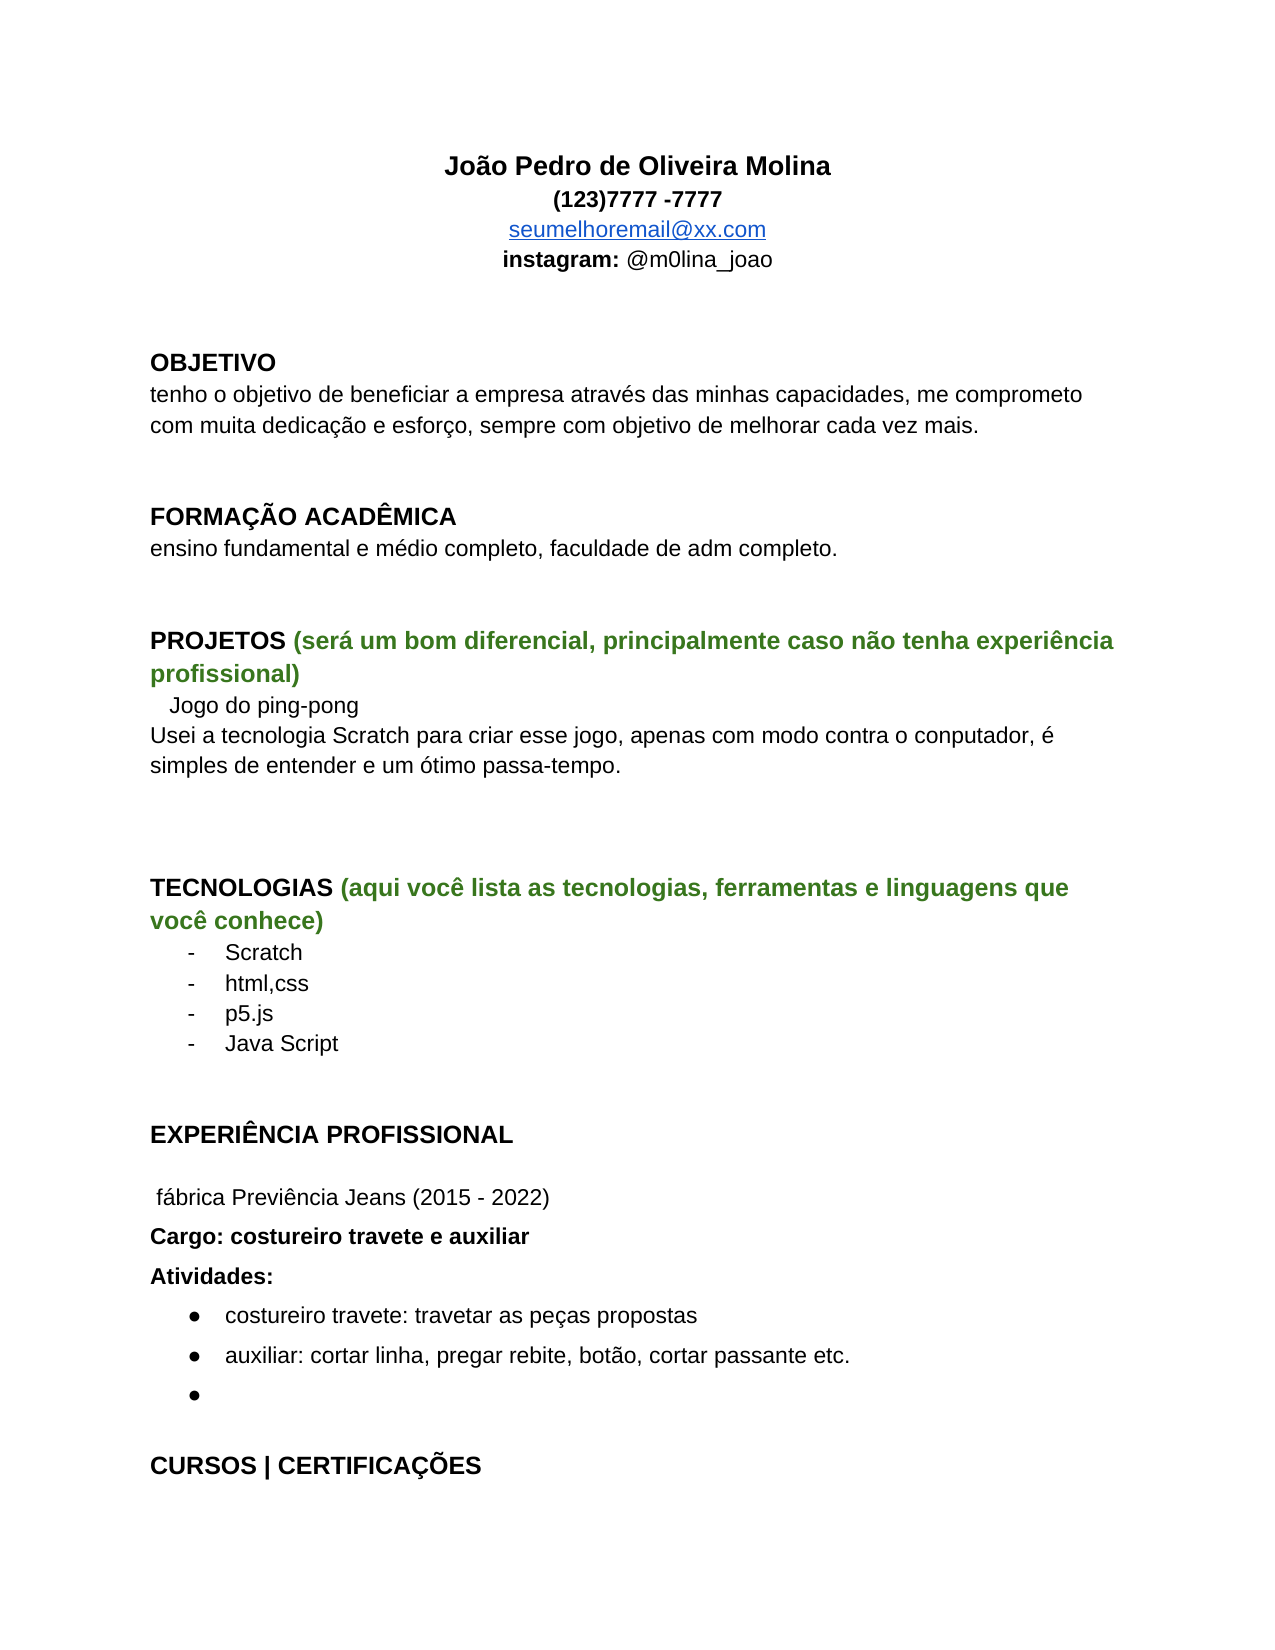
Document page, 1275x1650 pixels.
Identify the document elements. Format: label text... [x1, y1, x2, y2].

text (123)7777 -7777 [150, 186, 1125, 212]
list html,css [187, 969, 1125, 996]
text EXPERIÊNCIA PROFISSIONAL [150, 1121, 1125, 1149]
text tenho o objetivo de beneficiar a empresa através das minhas capacidades, me comprometo com muita dedicação e esforço, sempre com objetivo de melhorar cada vez mais. [150, 381, 1125, 438]
text fábrica Previência Jeans (2015 - 2022) [150, 1184, 1125, 1210]
list p5.js [187, 1000, 1125, 1026]
text seumelhoremail@xx.com [150, 216, 1125, 242]
list Scratch [187, 939, 1125, 966]
list auxiliar: cortar linha, pregar rebite, botão, cortar passante etc. [187, 1342, 1125, 1368]
text Jogo do ping-pong [150, 692, 1125, 718]
text TECNOLOGIAS (aqui você lista as tecnologias, ferramentas e linguagens que você conhece) [150, 873, 1125, 935]
text Atividades: [150, 1263, 1125, 1289]
text instagram: @m0lina_joao [150, 246, 1125, 273]
text Cargo: costureiro travete e auxiliar [150, 1223, 1125, 1249]
list costureiro travete: travetar as peças propostas [187, 1302, 1125, 1328]
text CURSOS | CERTIFICAÇÕES [150, 1451, 1125, 1479]
text Usei a tecnologia Scratch para criar esse jogo, apenas com modo contra o conputador, é simples de entender e um ótimo passa-tempo. [150, 722, 1125, 779]
text PROJETOS (será um bom diferencial, principalmente caso não tenha experiência profissional) [150, 626, 1125, 688]
list Java Script [187, 1030, 1125, 1056]
text FORMAÇÃO ACADÊMICA [150, 502, 1125, 531]
text OBJETIVO [150, 348, 1125, 377]
text João Pedro de Oliveira Molina [150, 150, 1125, 181]
text ensino fundamental e médio completo, faculdade de adm completo. [150, 535, 1125, 562]
